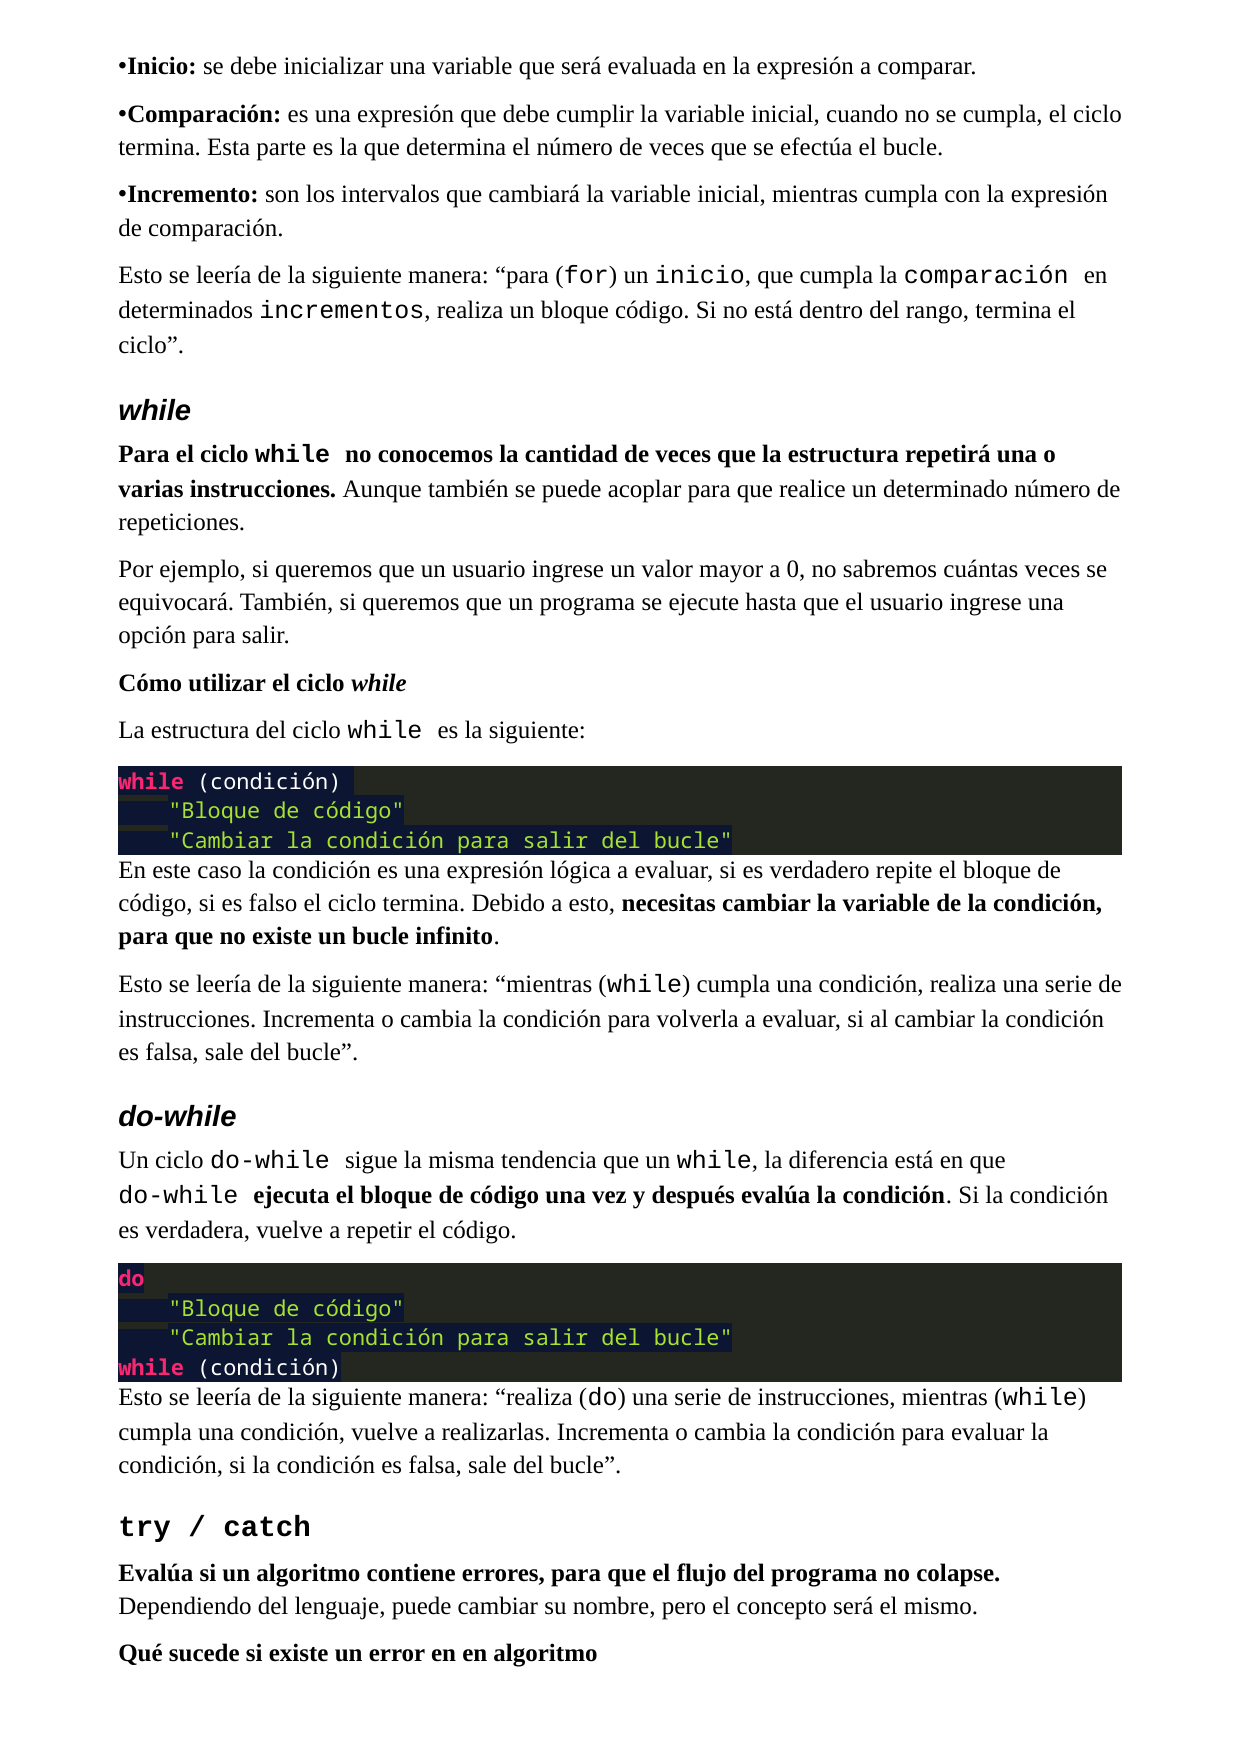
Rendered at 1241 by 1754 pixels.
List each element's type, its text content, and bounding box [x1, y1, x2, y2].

text La estructura del ciclo while es la siguiente: [118, 716, 1122, 746]
text "Cambiar la condición para salir del bucle" [118, 1322, 1122, 1352]
text Evalúa si un algoritmo contiene errores, para que el flujo del programa no colapse. Dependiendo del lenguaje, puede cambiar su nombre, pero el concepto será el mismo. [118, 1558, 1122, 1619]
subtitle try / catch [118, 1512, 1122, 1545]
text Cómo utilizar el ciclo while [118, 668, 1122, 697]
text Para el ciclo while no conocemos la cantidad de veces que la estructura repetirá una o varias instrucciones. Aunque también se puede acoplar para que realice un determinado número de repeticiones. [118, 439, 1122, 536]
list Comparación: es una expresión que debe cumplir la variable inicial, cuando no se cumpla, el ciclo termina. Esta parte es la que determina el número de veces que se efectúa el bucle. [118, 99, 1122, 161]
subtitle while [118, 393, 1122, 426]
text "Bloque de código" [118, 1293, 1122, 1322]
text Por ejemplo, si queremos que un usuario ingrese un valor mayor a 0, no sabremos cuántas veces se equivocará. También, si queremos que un programa se ejecute hasta que el usuario ingrese una opción para salir. [118, 554, 1122, 649]
text Esto se leería de la siguiente manera: “para (for) un inicio, que cumpla la comparación en determinados incrementos, realiza un bloque código. Si no está dentro del rango, termina el ciclo”. [118, 260, 1122, 359]
text Esto se leería de la siguiente manera: “mientras (while) cumpla una condición, realiza una serie de instrucciones. Incrementa o cambia la condición para volverla a evaluar, si al cambiar la condición es falsa, sale del bucle”. [118, 969, 1122, 1066]
list Incremento: son los intervalos que cambiará la variable inicial, mientras cumpla con la expresión de comparación. [118, 179, 1122, 241]
text do [118, 1263, 1122, 1293]
text Qué sucede si existe un error en en algoritmo [118, 1638, 1122, 1667]
subtitle do-while [118, 1099, 1122, 1132]
text "Cambiar la condición para salir del bucle" [118, 825, 1122, 855]
text En este caso la condición es una expresión lógica a evaluar, si es verdadero repite el bloque de código, si es falso el ciclo termina. Debido a esto, necesitas cambiar la variable de la condición, para que no existe un bucle infinito. [118, 855, 1122, 950]
text while (condición) [118, 766, 1122, 795]
text Esto se leería de la siguiente manera: “realiza (do) una serie de instrucciones, mientras (while) cumpla una condición, vuelve a realizarlas. Incrementa o cambia la condición para evaluar la condición, si la condición es falsa, sale del bucle”. [118, 1382, 1122, 1479]
text while (condición) [118, 1352, 1122, 1382]
text "Bloque de código" [118, 795, 1122, 825]
text Un ciclo do-while sigue la misma tendencia que un while, la diferencia está en que do-while ejecuta el bloque de código una vez y después evalúa la condición. Si la condición es verdadera, vuelve a repetir el código. [118, 1145, 1122, 1244]
list Inicio: se debe inicializar una variable que será evaluada en la expresión a comparar. [118, 51, 1122, 80]
